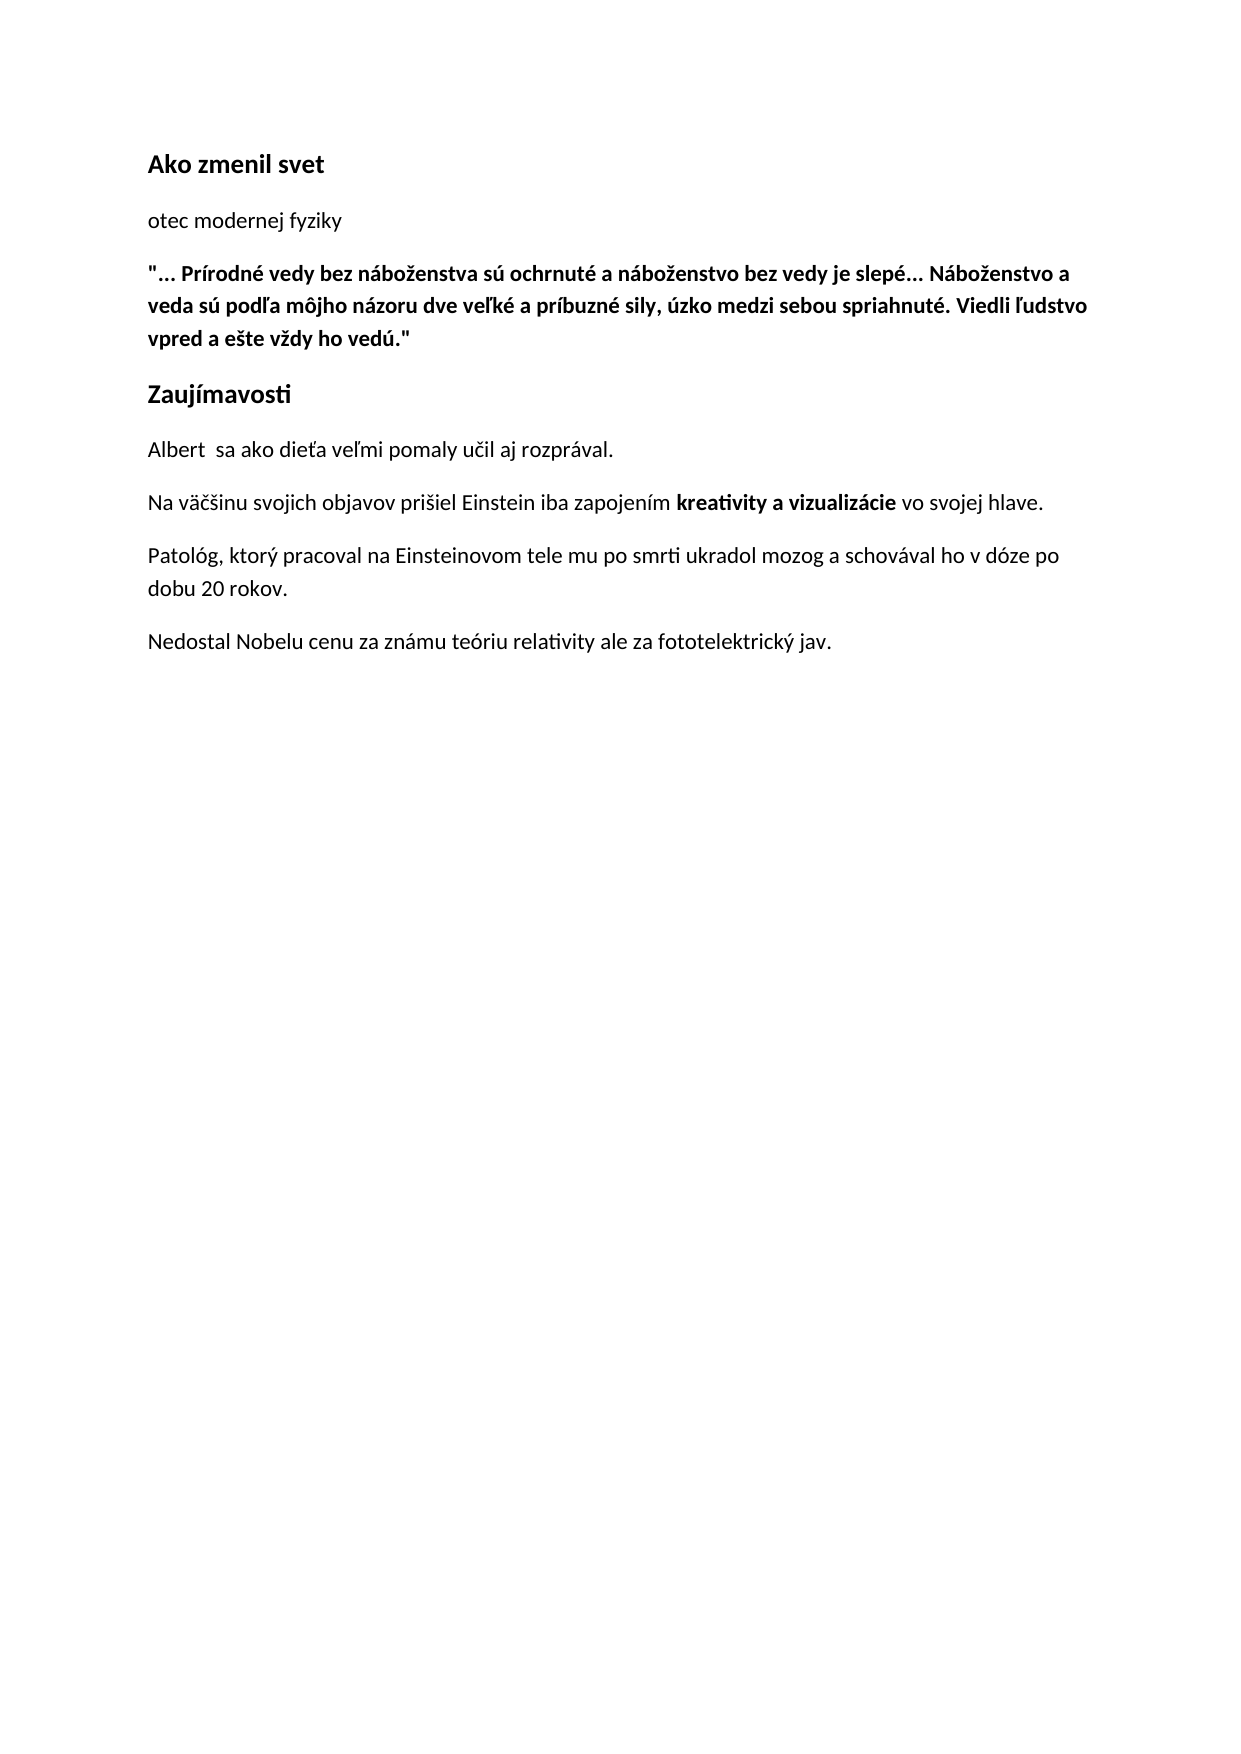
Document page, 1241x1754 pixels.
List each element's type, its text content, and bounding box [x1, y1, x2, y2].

text Na väčšinu svojich objavov prišiel Einstein iba zapojením kreativity a vizualizácie vo svojej hlave. [148, 488, 1093, 517]
text Ako zmenil svet [148, 148, 1093, 181]
text Nedostal Nobelu cenu za známu teóriu relativity ale za fototelektrický jav. [148, 627, 1093, 655]
text Zaujímavosti [148, 377, 1093, 410]
text Albert sa ako dieťa veľmi pomaly učil aj rozprával. [148, 436, 1093, 463]
text Patológ, ktorý pracoval na Einsteinovom tele mu po smrti ukradol mozog a schovával ho v dóze po dobu 20 rokov. [148, 542, 1093, 602]
text otec modernej fyziky [148, 206, 1093, 234]
text "... Prírodné vedy bez náboženstva sú ochrnuté a náboženstvo bez vedy je slepé... Náboženstvo a veda sú podľa môjho názoru dve veľké a príbuzné sily, úzko medzi sebou spriahnuté. Viedli ľudstvo vpred a ešte vždy ho vedú." [148, 259, 1093, 352]
